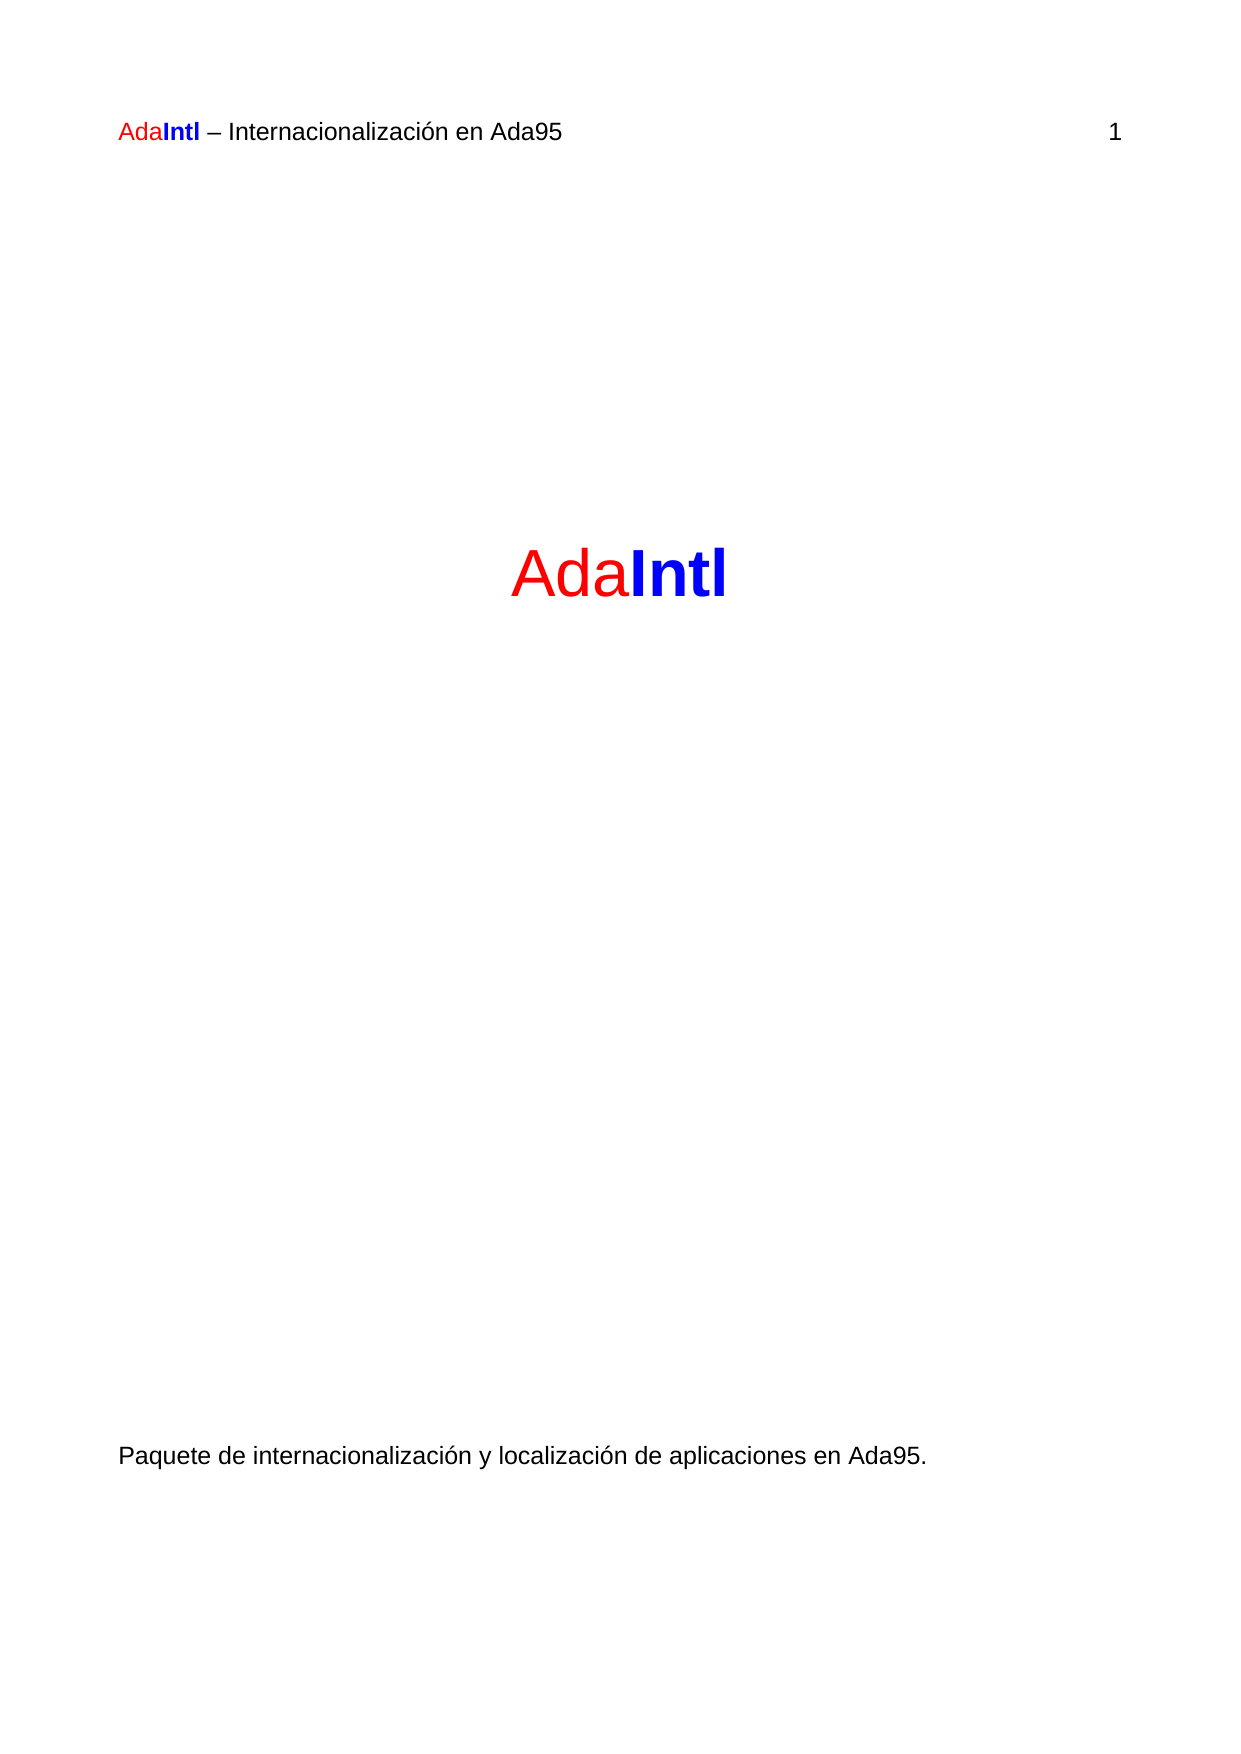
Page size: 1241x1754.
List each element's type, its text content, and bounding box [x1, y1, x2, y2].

text Paquete de internacionalización y localización de aplicaciones en Ada95. [118, 1441, 1122, 1469]
text AdaIntl [118, 536, 1122, 610]
